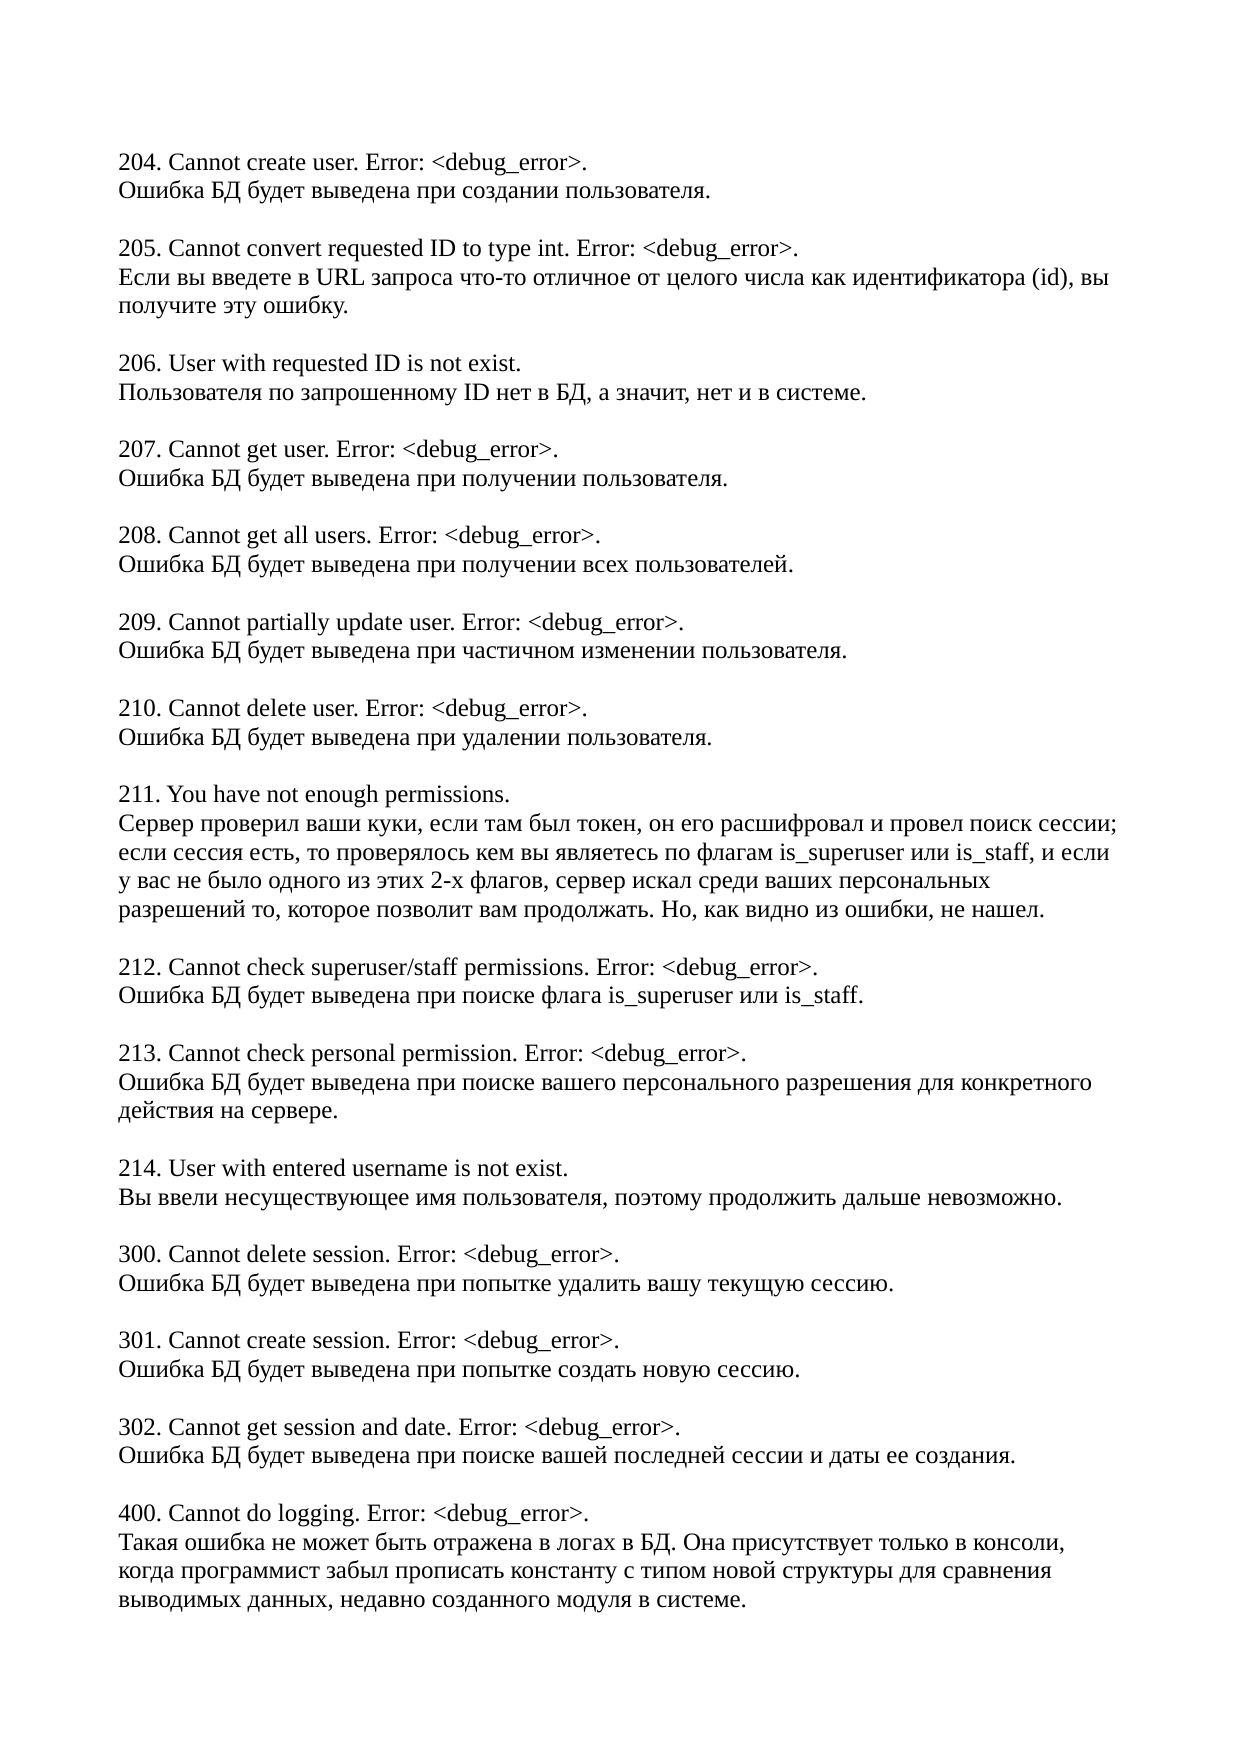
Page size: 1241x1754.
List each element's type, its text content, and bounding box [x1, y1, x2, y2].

text Ошибка БД будет выведена при поиске флага is_superuser или is_staff. [118, 981, 1122, 1009]
text Ошибка БД будет выведена при создании пользователя. [118, 176, 1122, 204]
text 302. Cannot get session and date. Error: <debug_error>. [118, 1412, 1122, 1441]
text 208. Cannot get all users. Error: <debug_error>. [118, 521, 1122, 549]
text Ошибка БД будет выведена при поиске вашей последней сессии и даты ее создания. [118, 1441, 1122, 1469]
text Вы ввели несуществующее имя пользователя, поэтому продолжить дальше невозможно. [118, 1182, 1122, 1211]
text Сервер проверил ваши куки, если там был токен, он его расшифровал и провел поиск сессии; если сессия есть, то проверялось кем вы являетесь по флагам is_superuser или is_staff, и если у вас не было одного из этих 2-х флагов, сервер искал среди ваших персональных разрешений то, которое позволит вам продолжать. Но, как видно из ошибки, не нашел. [118, 808, 1122, 923]
text 205. Cannot convert requested ID to type int. Error: <debug_error>. [118, 233, 1122, 262]
text 214. User with entered username is not exist. [118, 1153, 1122, 1182]
text Такая ошибка не может быть отражена в логах в БД. Она присутствует только в консоли, когда программист забыл прописать константу с типом новой структуры для сравнения выводимых данных, недавно созданного модуля в системе. [118, 1527, 1122, 1613]
text 213. Cannot check personal permission. Error: <debug_error>. [118, 1038, 1122, 1067]
text 209. Cannot partially update user. Error: <debug_error>. [118, 607, 1122, 636]
text 212. Cannot check superuser/staff permissions. Error: <debug_error>. [118, 952, 1122, 981]
text Ошибка БД будет выведена при поиске вашего персонального разрешения для конкретного действия на сервере. [118, 1067, 1122, 1124]
text Ошибка БД будет выведена при попытке создать новую сессию. [118, 1354, 1122, 1383]
text 207. Cannot get user. Error: <debug_error>. [118, 434, 1122, 463]
text 400. Cannot do logging. Error: <debug_error>. [118, 1498, 1122, 1527]
text 301. Cannot create session. Error: <debug_error>. [118, 1326, 1122, 1354]
text Ошибка БД будет выведена при получении пользователя. [118, 463, 1122, 492]
text Ошибка БД будет выведена при удалении пользователя. [118, 722, 1122, 751]
text Если вы введете в URL запроса что-то отличное от целого числа как идентификатора (id), вы получите эту ошибку. [118, 262, 1122, 319]
text 204. Cannot create user. Error: <debug_error>. [118, 147, 1122, 176]
text 211. You have not enough permissions. [118, 779, 1122, 808]
text Ошибка БД будет выведена при частичном изменении пользователя. [118, 636, 1122, 664]
text 300. Cannot delete session. Error: <debug_error>. [118, 1239, 1122, 1268]
text 210. Cannot delete user. Error: <debug_error>. [118, 693, 1122, 722]
text 206. User with requested ID is not exist. [118, 348, 1122, 377]
text Пользователя по запрошенному ID нет в БД, а значит, нет и в системе. [118, 377, 1122, 406]
text Ошибка БД будет выведена при получении всех пользователей. [118, 549, 1122, 578]
text Ошибка БД будет выведена при попытке удалить вашу текущую сессию. [118, 1268, 1122, 1297]
